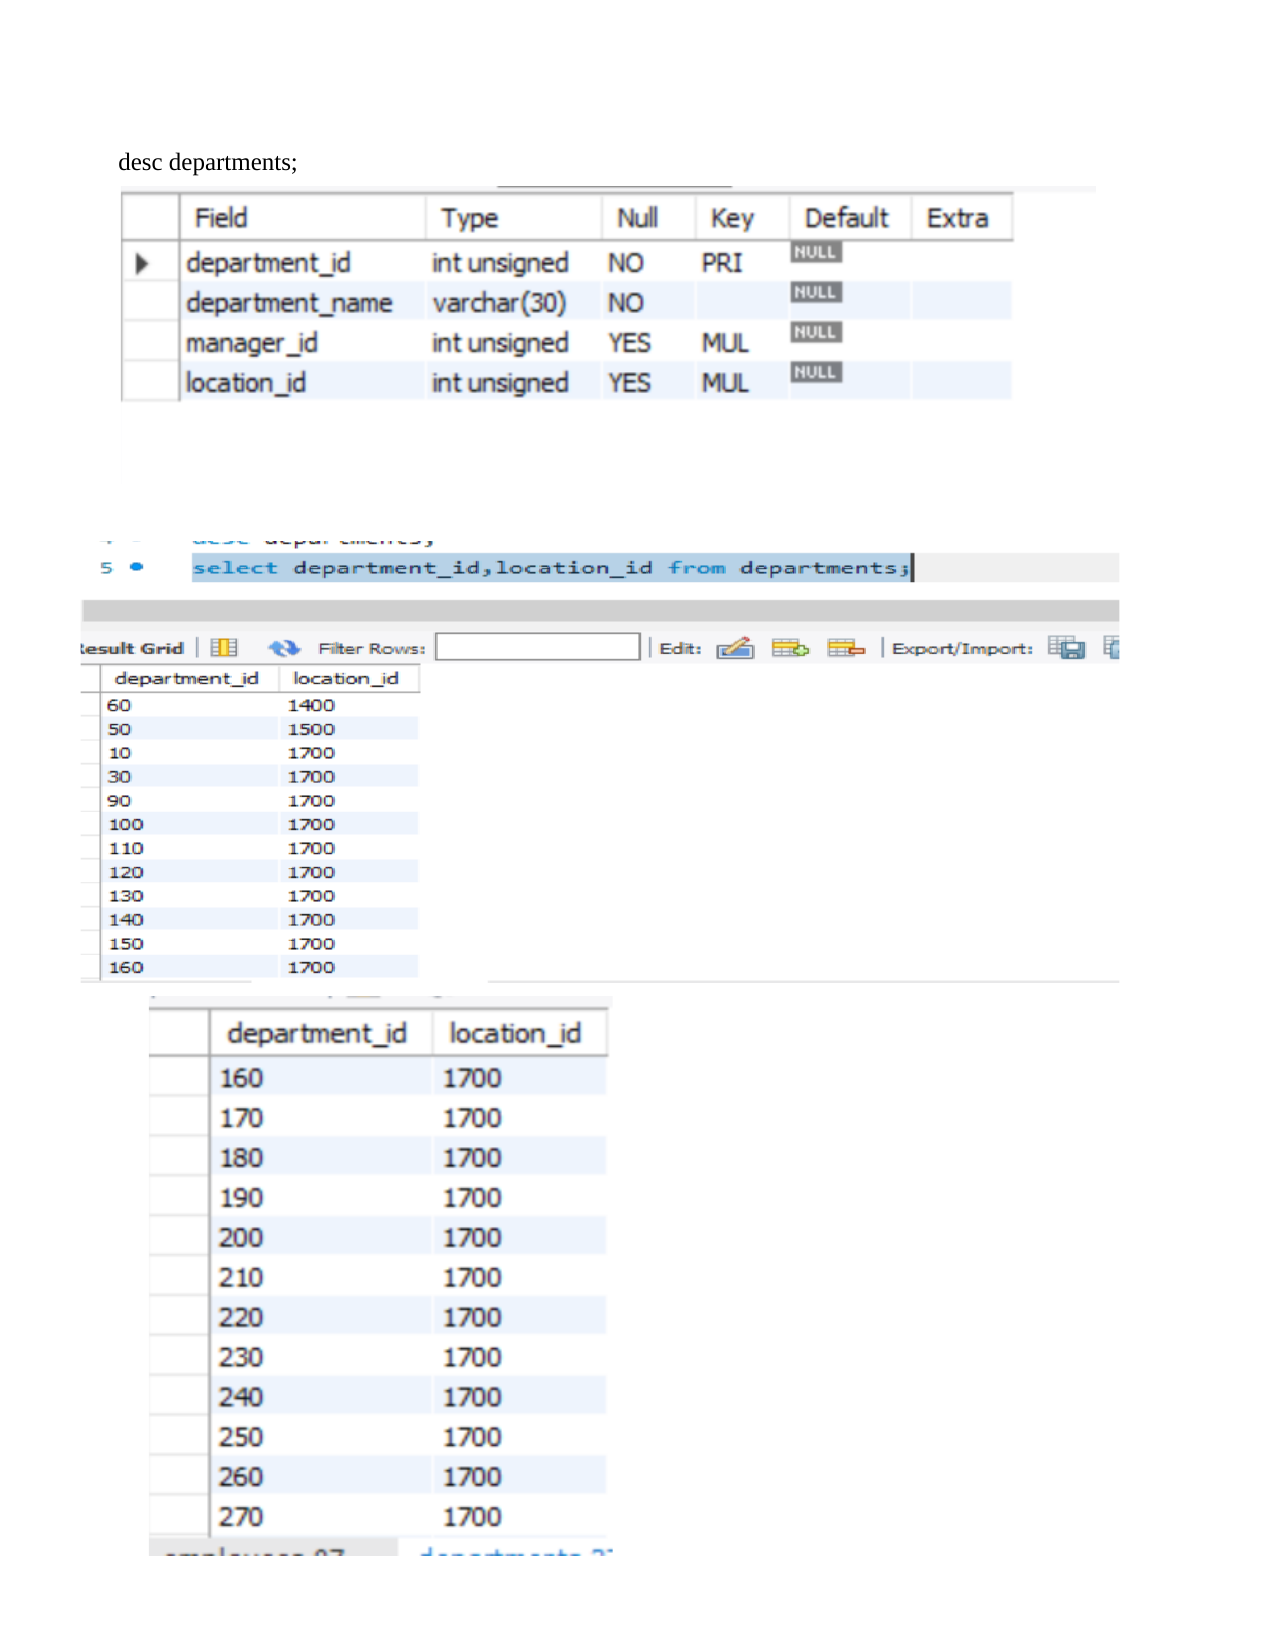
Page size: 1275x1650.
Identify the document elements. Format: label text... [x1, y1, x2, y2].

picture [80, 541, 1120, 983]
picture [120, 186, 1096, 484]
picture [148, 996, 613, 1556]
text desc departments; [118, 147, 1157, 176]
